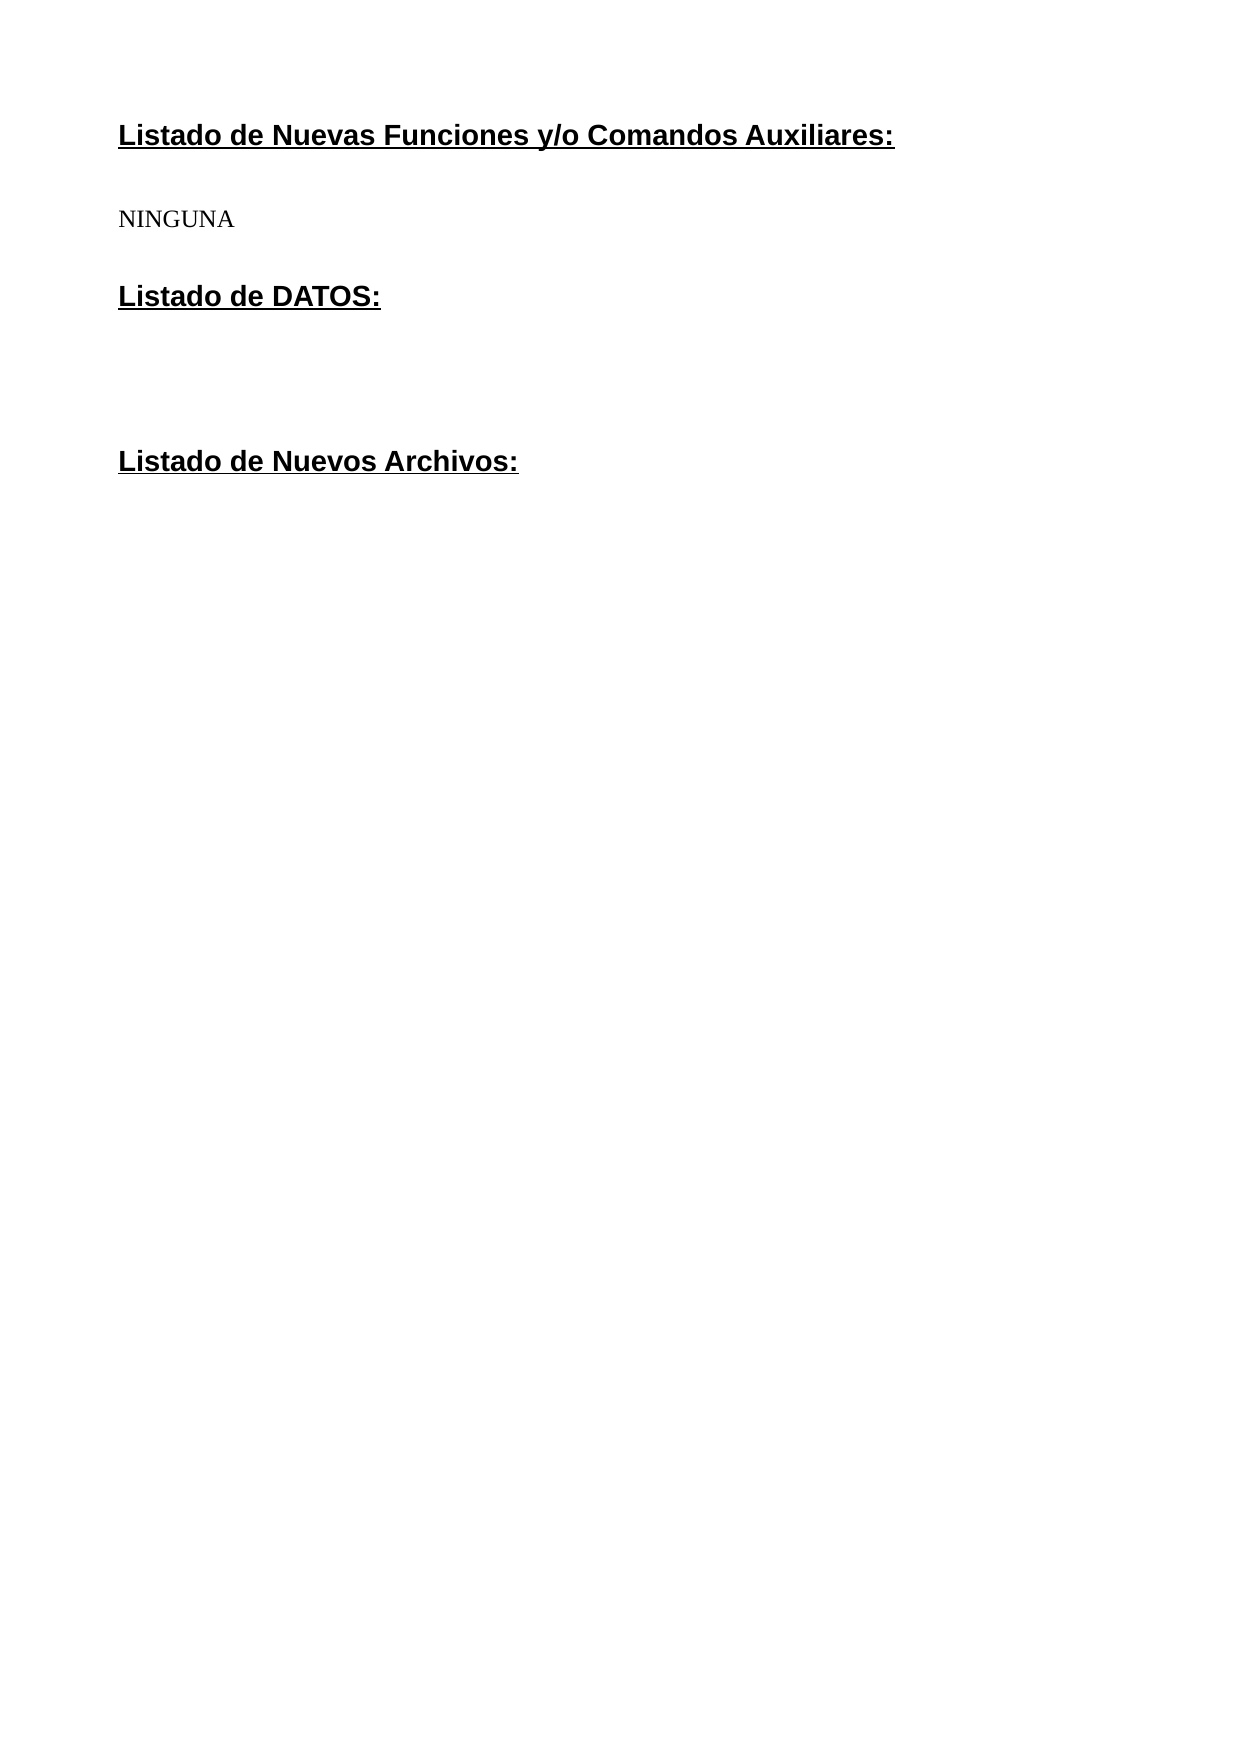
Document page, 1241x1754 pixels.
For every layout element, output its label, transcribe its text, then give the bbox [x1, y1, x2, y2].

text NINGUNA Listado de DATOS: [118, 164, 1122, 313]
text Listado de Nuevas Funciones y/o Comandos Auxiliares: [118, 118, 1122, 152]
text Listado de Nuevos Archivos: [118, 444, 1122, 477]
